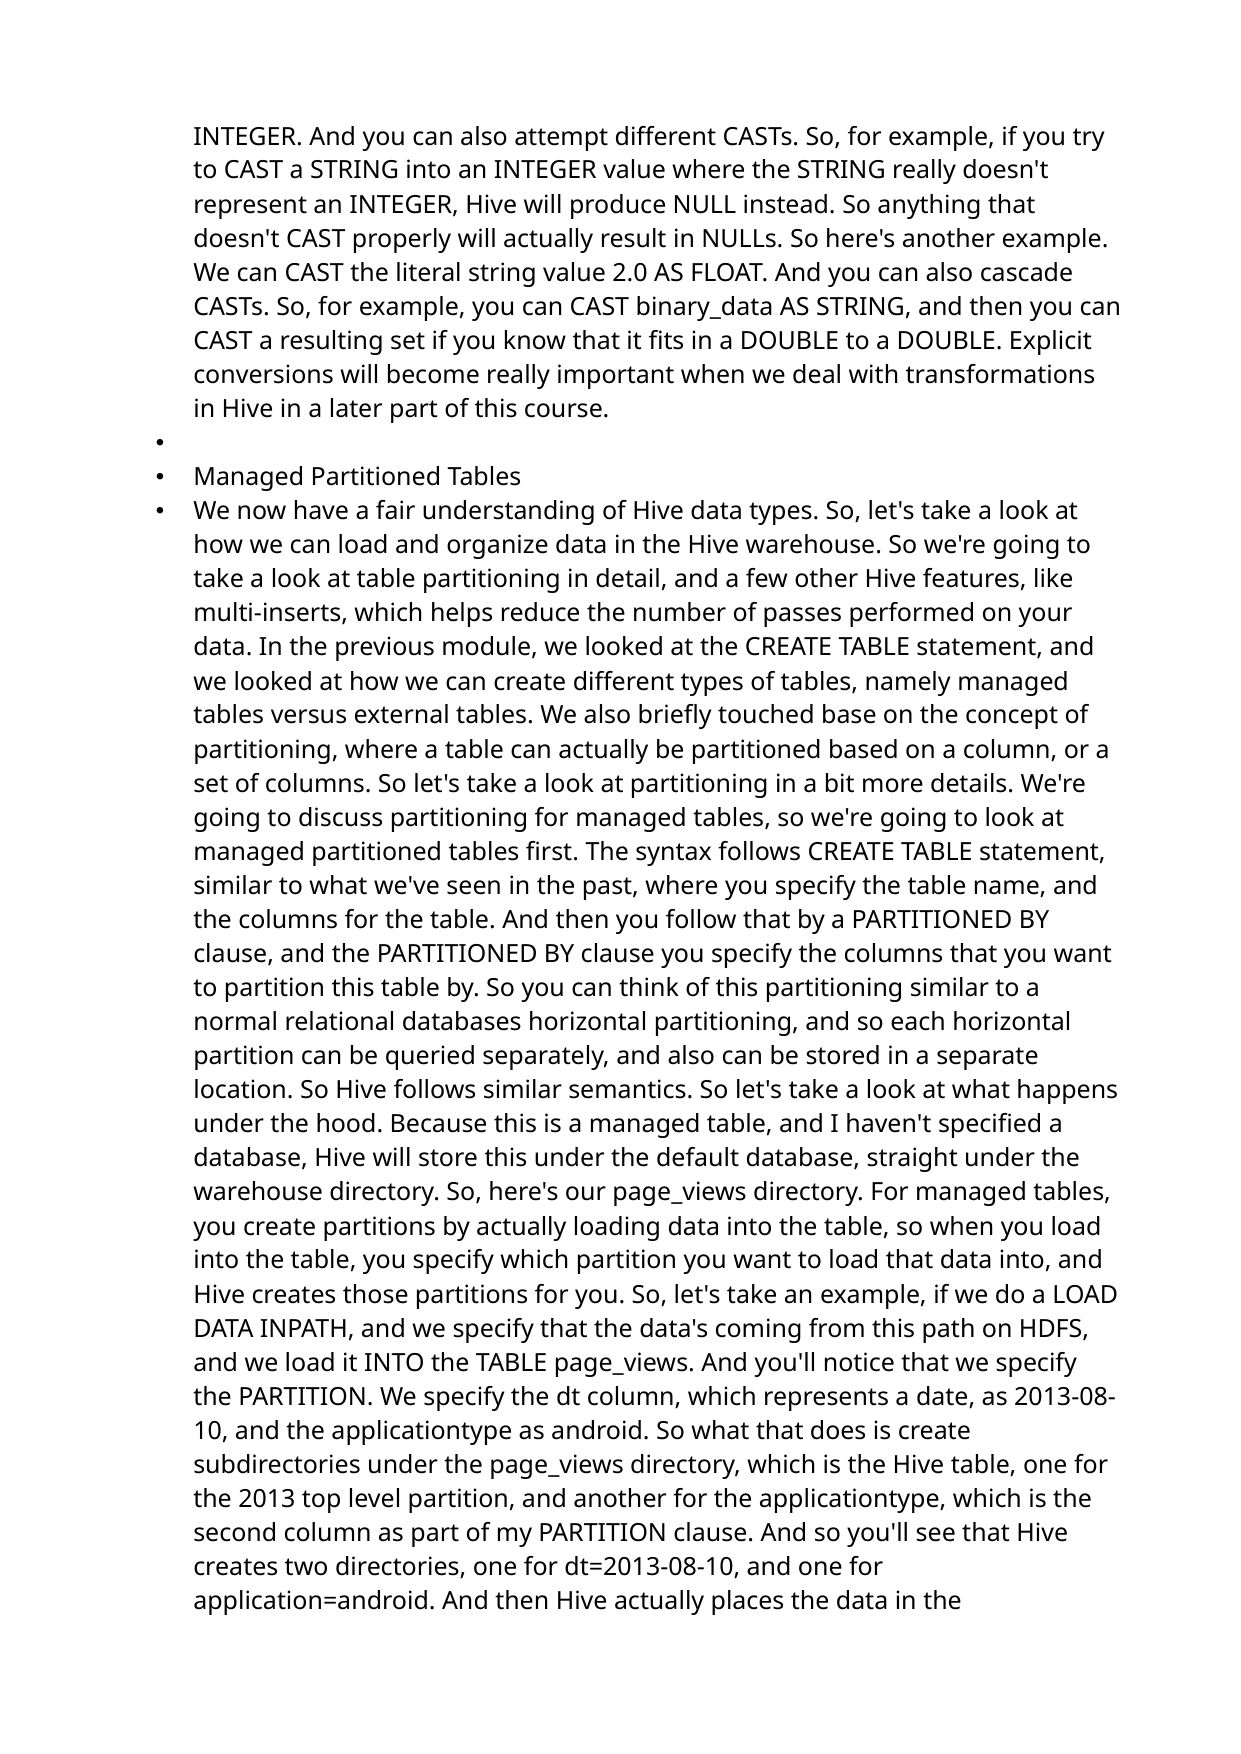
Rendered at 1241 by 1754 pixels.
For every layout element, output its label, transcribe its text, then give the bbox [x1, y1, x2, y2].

list INTEGER. And you can also attempt different CASTs. So, for example, if you try to CAST a STRING into an INTEGER value where the STRING really doesn't represent an INTEGER, Hive will produce NULL instead. So anything that doesn't CAST properly will actually result in NULLs. So here's another example. We can CAST the literal string value 2.0 AS FLOAT. And you can also cascade CASTs. So, for example, you can CAST binary_data AS STRING, and then you can CAST a resulting set if you know that it fits in a DOUBLE to a DOUBLE. Explicit conversions will become really important when we deal with transformations in Hive in a later part of this course. [156, 118, 1122, 425]
list We now have a fair understanding of Hive data types. So, let's take a look at how we can load and organize data in the Hive warehouse. So we're going to take a look at table partitioning in detail, and a few other Hive features, like multi-inserts, which helps reduce the number of passes performed on your data. In the previous module, we looked at the CREATE TABLE statement, and we looked at how we can create different types of tables, namely managed tables versus external tables. We also briefly touched base on the concept of partitioning, where a table can actually be partitioned based on a column, or a set of columns. So let's take a look at partitioning in a bit more details. We're going to discuss partitioning for managed tables, so we're going to look at managed partitioned tables first. The syntax follows CREATE TABLE statement, similar to what we've seen in the past, where you specify the table name, and the columns for the table. And then you follow that by a PARTITIONED BY clause, and the PARTITIONED BY clause you specify the columns that you want to partition this table by. So you can think of this partitioning similar to a normal relational databases horizontal partitioning, and so each horizontal partition can be queried separately, and also can be stored in a separate location. So Hive follows similar semantics. So let's take a look at what happens under the hood. Because this is a managed table, and I haven't specified a database, Hive will store this under the default database, straight under the warehouse directory. So, here's our page_views directory. For managed tables, you create partitions by actually loading data into the table, so when you load into the table, you specify which partition you want to load that data into, and Hive creates those partitions for you. So, let's take an example, if we do a LOAD DATA INPATH, and we specify that the data's coming from this path on HDFS, and we load it INTO the TABLE page_views. And you'll notice that we specify the PARTITION. We specify the dt column, which represents a date, as 2013-08-10, and the applicationtype as android. So what that does is create subdirectories under the page_views directory, which is the Hive table, one for the 2013 top level partition, and another for the applicationtype, which is the second column as part of my PARTITION clause. And so you'll see that Hive creates two directories, one for dt=2013-08-10, and one for application=android. And then Hive actually places the data in the [156, 493, 1122, 1617]
list Managed Partitioned Tables [156, 459, 1122, 493]
